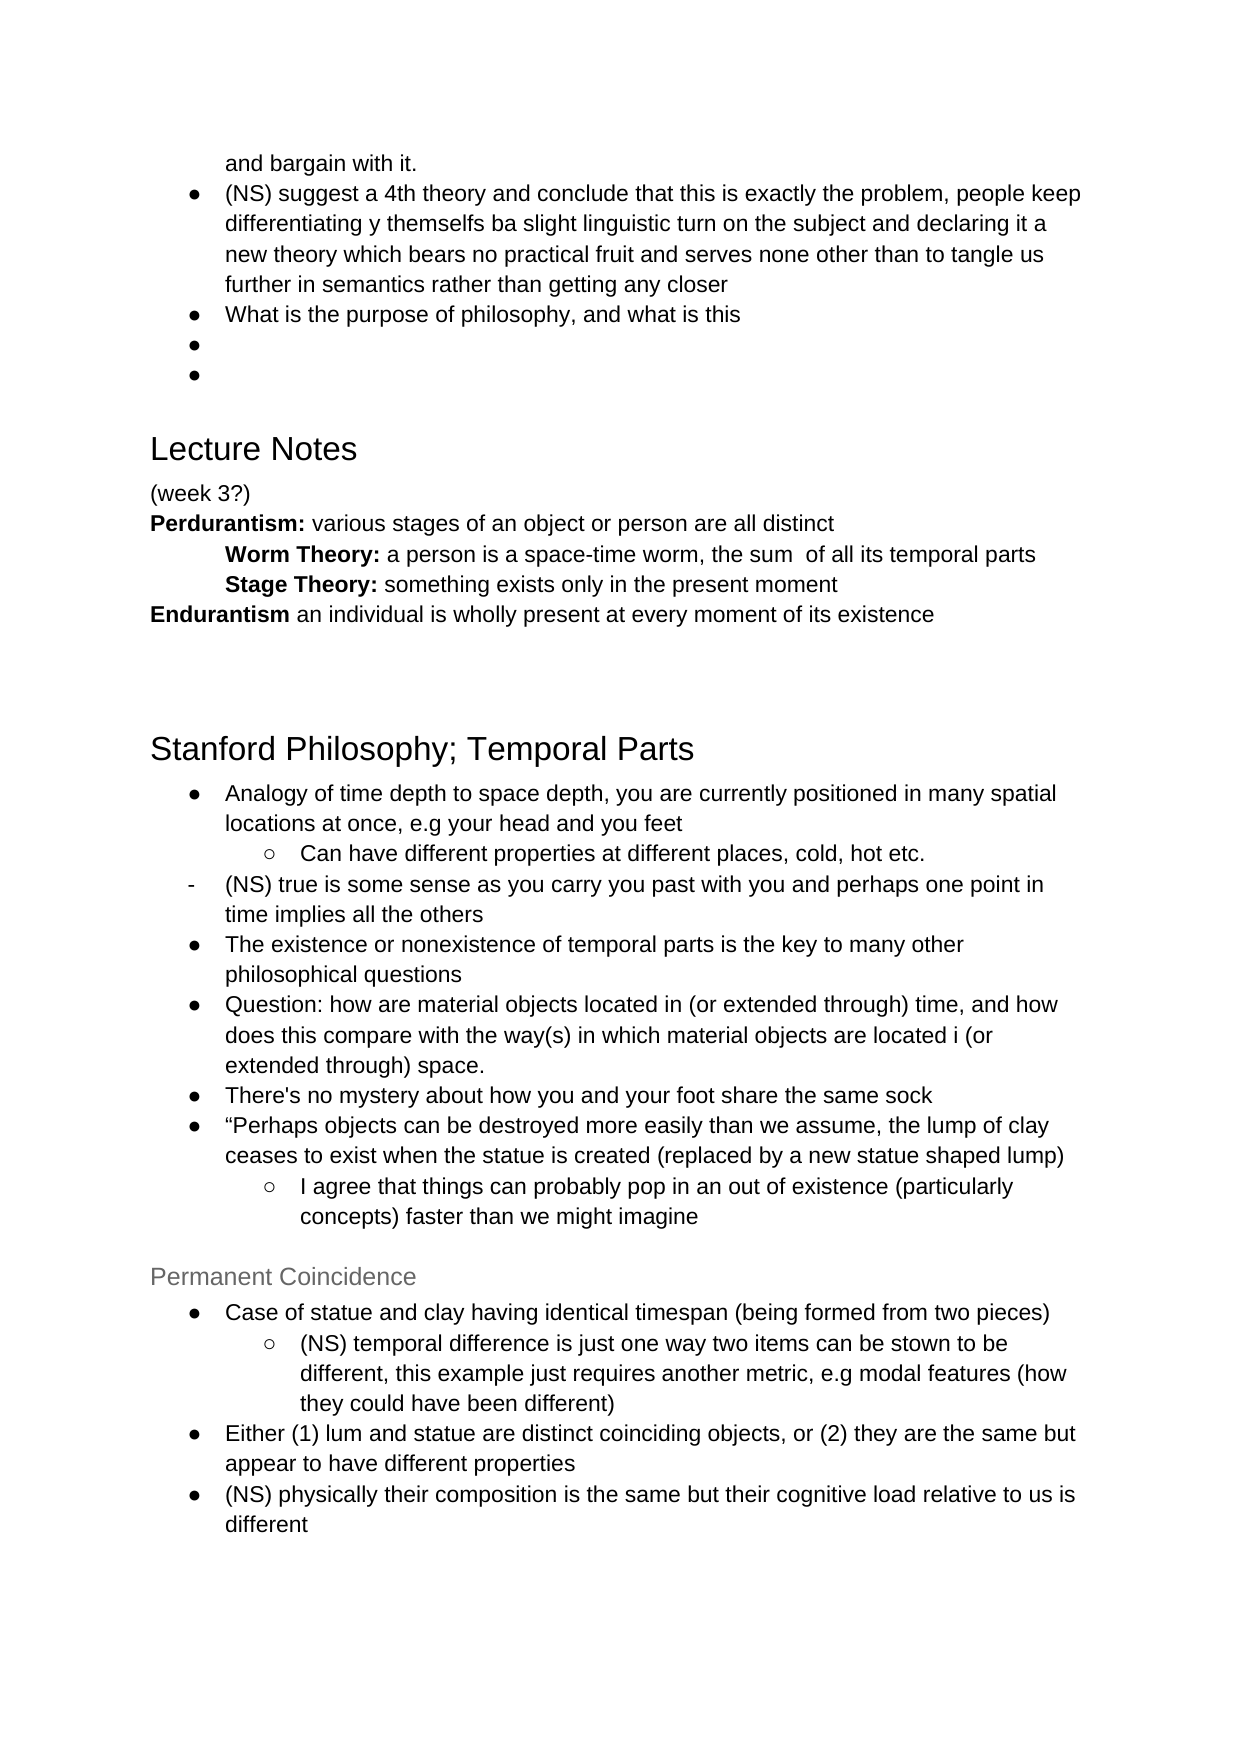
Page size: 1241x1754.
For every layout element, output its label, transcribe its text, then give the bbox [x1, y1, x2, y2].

list Either (1) lum and statue are distinct coinciding objects, or (2) they are the same but appear to have different properties [187, 1420, 1090, 1477]
list (NS) temporal difference is just one way two items can be stown to be different, this example just requires another metric, e.g modal features (how they could have been different) [262, 1329, 1090, 1416]
list (NS) true is some sense as you carry you past with you and perhaps one point in time implies all the others [187, 871, 1090, 927]
subtitle Lecture Notes [150, 429, 1090, 468]
text Worm Theory: a person is a space-time worm, the sum of all its temporal parts [150, 541, 1090, 567]
subtitle Stanford Philosophy; Temporal Parts [150, 729, 1090, 767]
list “Perhaps objects can be destroyed more easily than we assume, the lump of clay ceases to exist when the statue is created (replaced by a new statue shaped lump) [187, 1112, 1090, 1169]
text Perdurantism: various stages of an object or person are all distinct [150, 510, 1090, 537]
list What is the purpose of philosophy, and what is this [187, 301, 1090, 327]
list Question: how are material objects located in (or extended through) time, and how does this compare with the way(s) in which material objects are located i (or extended through) space. [187, 991, 1090, 1078]
list The existence or nonexistence of temporal parts is the key to many other philosophical questions [187, 931, 1090, 988]
list (NS) suggest a 4th theory and conclude that this is exactly the problem, people keep differentiating y themselfs ba slight linguistic turn on the subject and declaring it a new theory which bears no practical fruit and serves none other than to tangle us further in semantics rather than getting any closer [187, 180, 1090, 297]
text Endurantism an individual is wholly present at every moment of its existence [150, 601, 1090, 627]
list There's no mystery about how you and your foot share the same sock [187, 1082, 1090, 1108]
list (NS) physically their composition is the same but their cognitive load relative to us is different [187, 1481, 1090, 1537]
list Analogy of time depth to space depth, you are currently positioned in many spatial locations at once, e.g your head and you feet [187, 780, 1090, 837]
list Can have different properties at different places, cold, hot etc. [262, 840, 1090, 867]
subtitle Permanent Coincidence [150, 1262, 1090, 1291]
text Stage Theory: something exists only in the present moment [150, 571, 1090, 597]
text (week 3?) [150, 480, 1090, 506]
list and bargain with it. [187, 150, 1090, 176]
list I agree that things can probably pop in an out of existence (particularly concepts) faster than we might imagine [262, 1173, 1090, 1229]
list Case of statue and clay having identical timespan (being formed from two pieces) [187, 1299, 1090, 1326]
